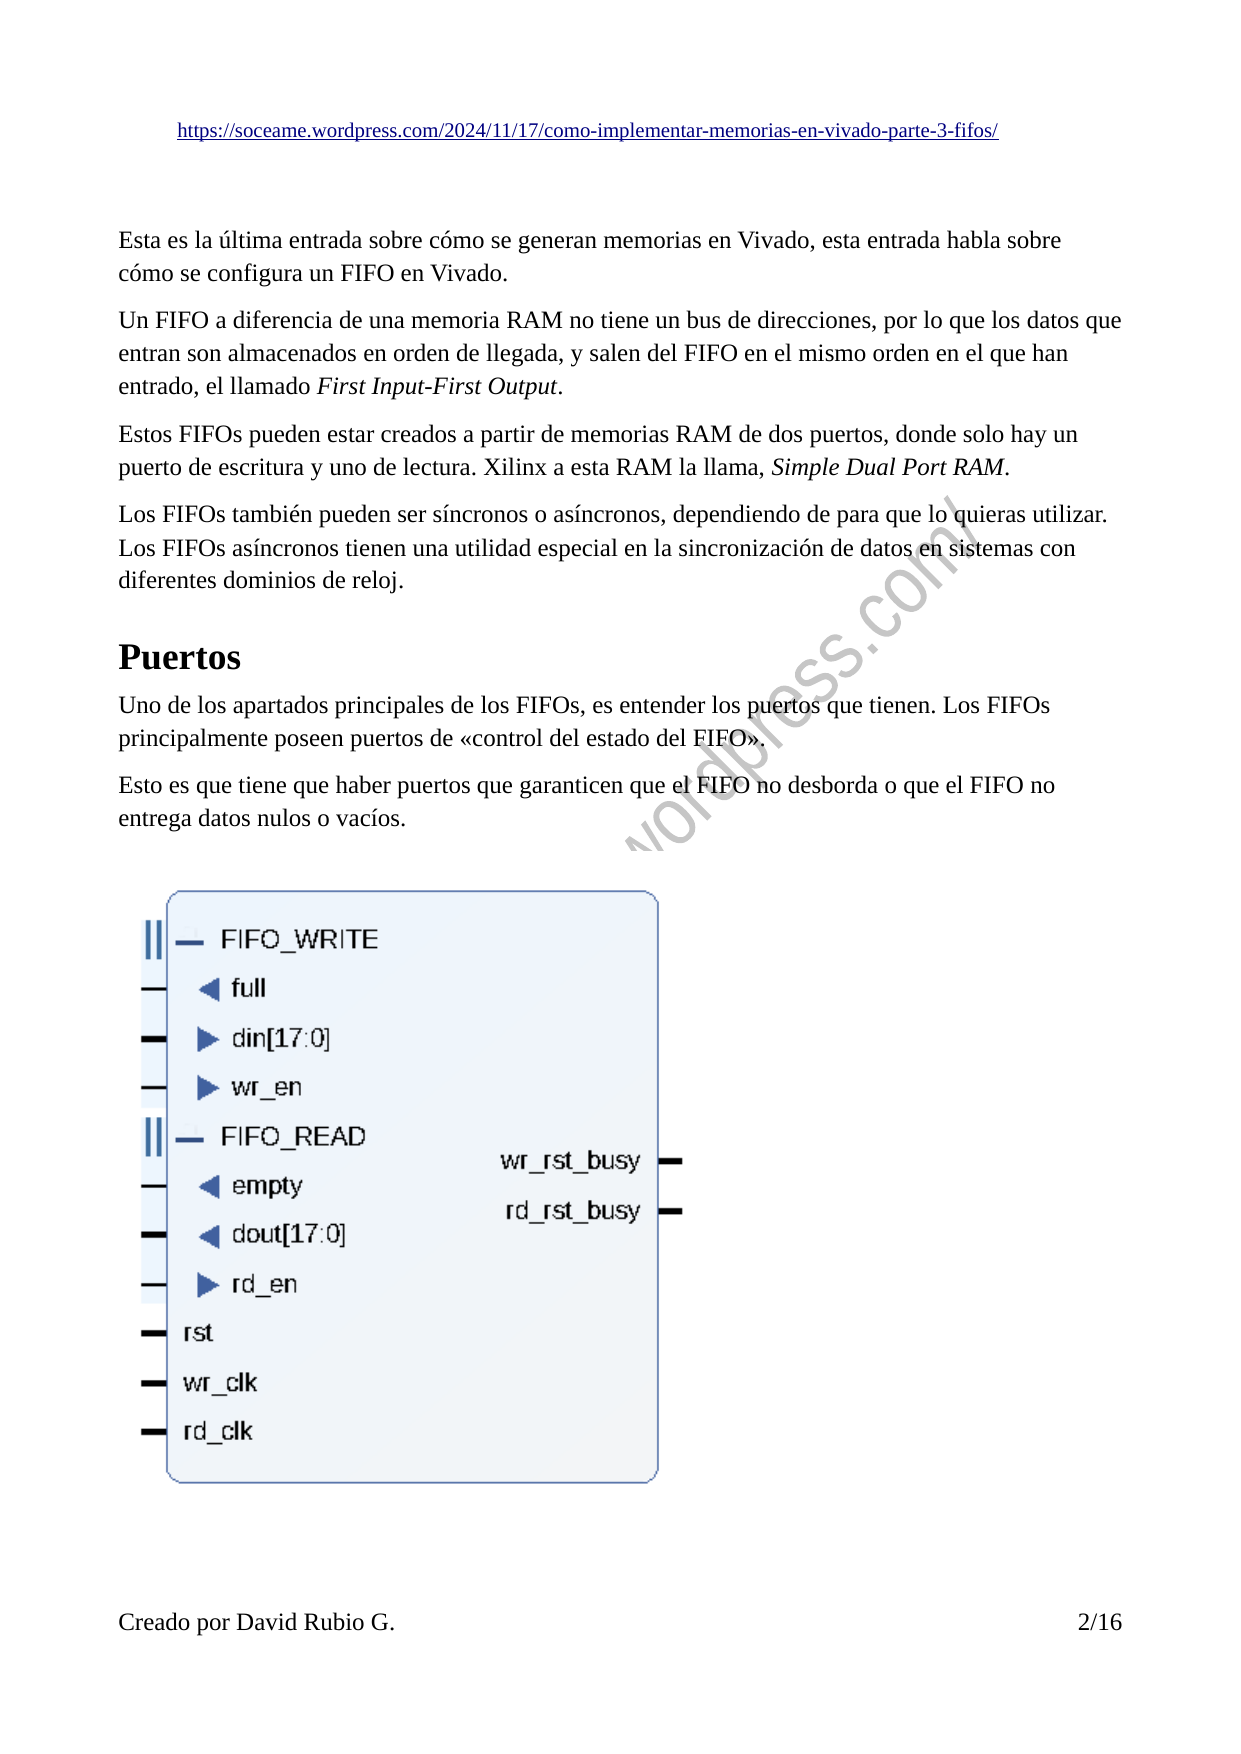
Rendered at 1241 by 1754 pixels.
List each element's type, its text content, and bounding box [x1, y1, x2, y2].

text Uno de los apartados principales de los FIFOs, es entender los puertos que tienen. Los FIFOs principalmente poseen puertos de «control del estado del FIFO». [118, 690, 1122, 751]
subtitle Puertos [118, 634, 856, 677]
text Esta es la última entrada sobre cómo se generan memorias en Vivado, esta entrada habla sobre cómo se configura un FIFO en Vivado. [118, 225, 1122, 286]
text Los FIFOs también pueden ser síncronos o asíncronos, dependiendo de para que lo quieras utilizar. Los FIFOs asíncronos tienen una utilidad especial en la sincronización de datos en sistemas con diferentes dominios de reloj. [118, 499, 1122, 594]
subtitle [826, 634, 1122, 677]
text Un FIFO a diferencia de una memoria RAM no tiene un bus de direcciones, por lo que los datos que entran son almacenados en orden de llegada, y salen del FIFO en el mismo orden en el que han entrado, el llamado First Input-First Output. [118, 305, 1122, 400]
text Estos FIFOs pueden estar creados a partir de memorias RAM de dos puertos, donde solo hay un puerto de escritura y uno de lectura. Xilinx a esta RAM la llama, Simple Dual Port RAM. [118, 419, 1122, 481]
text Esto es que tiene que haber puertos que garanticen que el FIFO no desborda o que el FIFO no entrega datos nulos o vacíos. [118, 770, 1122, 832]
picture [118, 851, 720, 1537]
